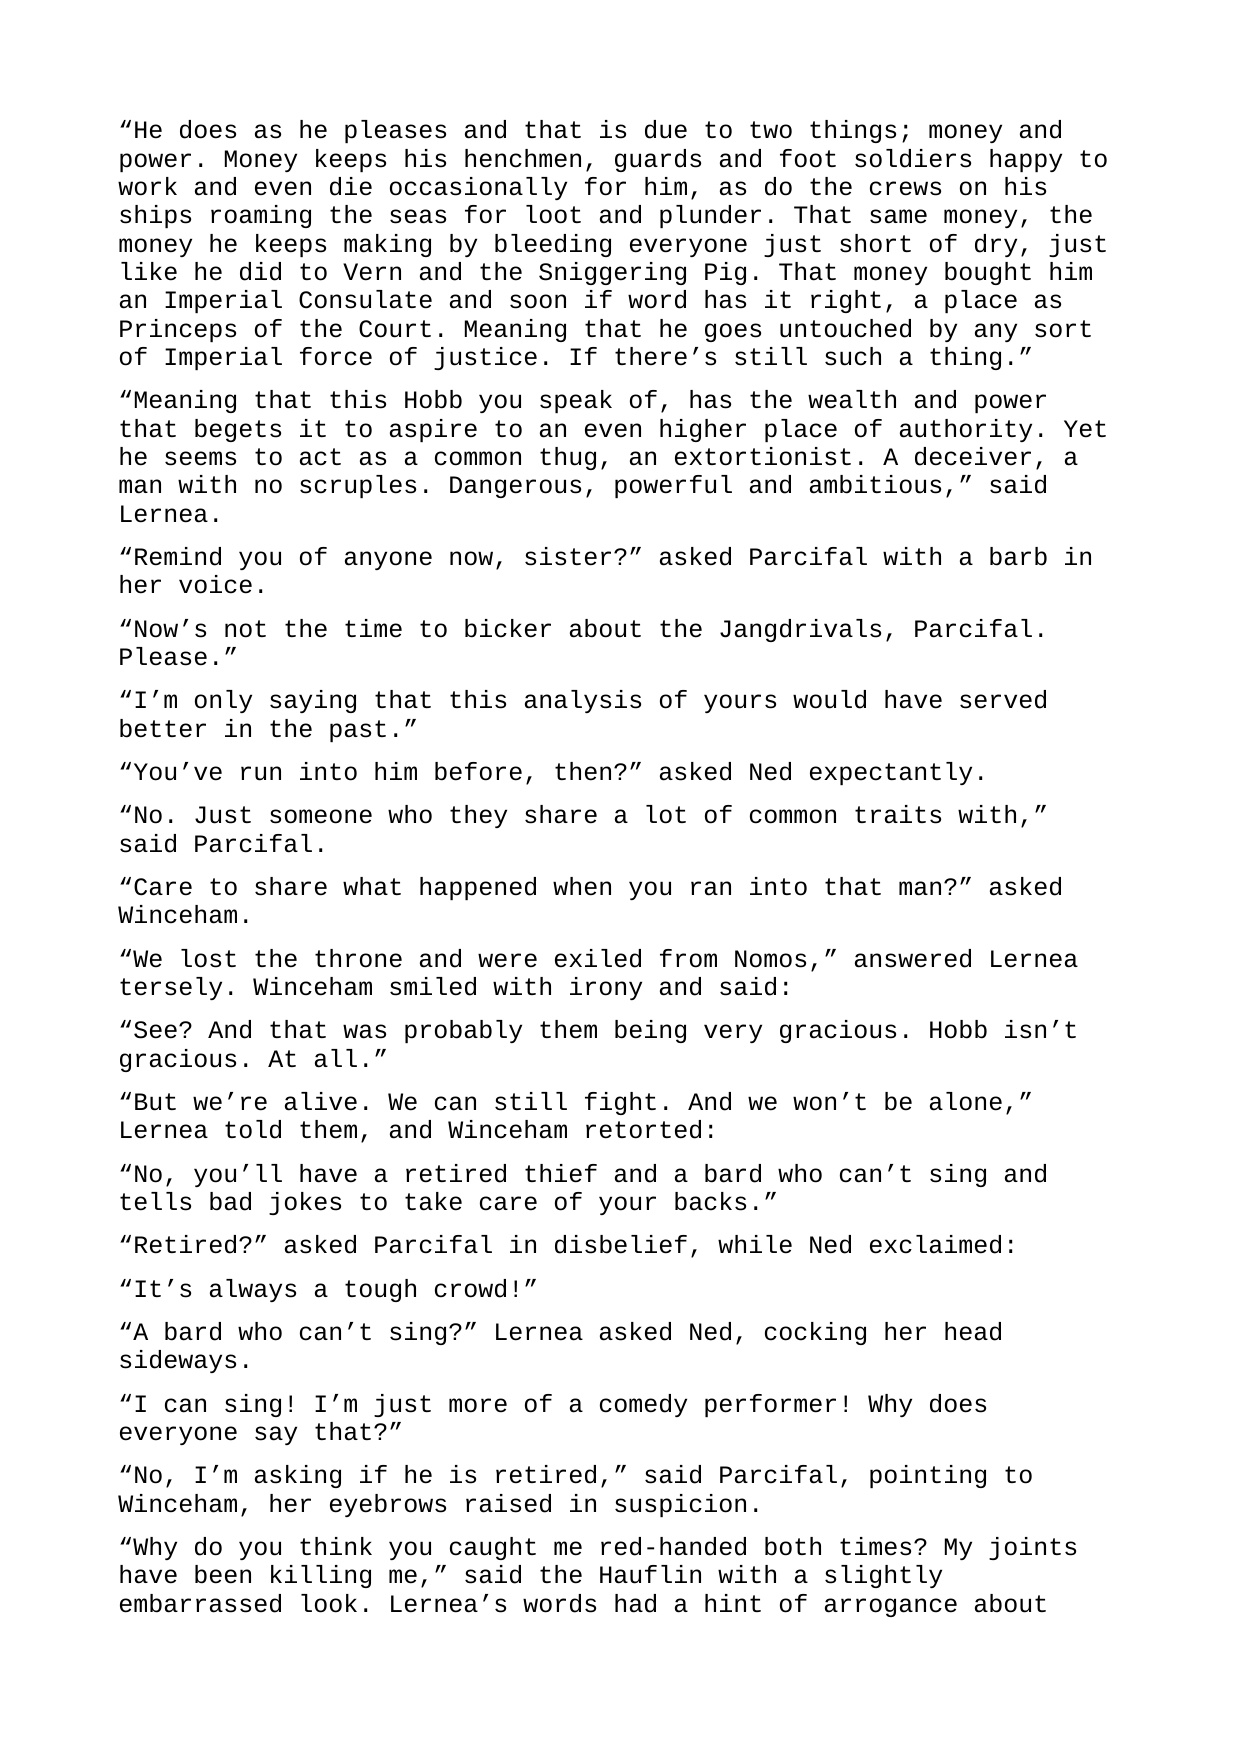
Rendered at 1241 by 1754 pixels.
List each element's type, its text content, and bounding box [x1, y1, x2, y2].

text “Remind you of anyone now, sister?” asked Parcifal with a barb in her voice. [118, 545, 1122, 601]
text “A bard who can’t sing?” Lernea asked Ned, cocking her head sideways. [118, 1320, 1122, 1376]
text “It’s always a tough crowd!” [118, 1276, 1122, 1305]
text “He does as he pleases and that is due to two things; money and power. Money keeps his henchmen, guards and foot soldiers happy to work and even die occasionally for him, as do the crews on his ships roaming the seas for loot and plunder. That same money, the money he keeps making by bleeding everyone just short of dry, just like he did to Vern and the Sniggering Pig. That money bought him an Imperial Consulate and soon if word has it right, a place as Princeps of the Court. Meaning that he goes untouched by any sort of Imperial force of justice. If there’s still such a thing.” [118, 118, 1122, 373]
text “But we’re alive. We can still fight. And we won’t be alone,” Lernea told them, and Winceham retorted: [118, 1090, 1122, 1146]
text “Now’s not the time to bicker about the Jangdrivals, Parcifal. Please.” [118, 616, 1122, 673]
text “Meaning that this Hobb you speak of, has the wealth and power that begets it to aspire to an even higher place of authority. Yet he seems to act as a common thug, an extortionist. A deceiver, a man with no scruples. Dangerous, powerful and ambitious,” said Lernea. [118, 388, 1122, 530]
text “No. Just someone who they share a lot of common traits with,” said Parcifal. [118, 803, 1122, 860]
text “No, I’m asking if he is retired,” said Parcifal, pointing to Winceham, her eyebrows raised in suspicion. [118, 1463, 1122, 1520]
text “See? And that was probably them being very gracious. Hobb isn’t gracious. At all.” [118, 1018, 1122, 1075]
text “You’ve run into him before, then?” asked Ned expectantly. [118, 760, 1122, 788]
text “I’m only saying that this analysis of yours would have served better in the past.” [118, 688, 1122, 745]
text “Care to share what happened when you ran into that man?” asked Winceham. [118, 875, 1122, 931]
text “We lost the throne and were exiled from Nomos,” answered Lernea tersely. Winceham smiled with irony and said: [118, 946, 1122, 1003]
text “I can sing! I’m just more of a comedy performer! Why does everyone say that?” [118, 1391, 1122, 1448]
text “No, you’ll have a retired thief and a bard who can’t sing and tells bad jokes to take care of your backs.” [118, 1161, 1122, 1218]
text “Retired?” asked Parcifal in disbelief, while Ned exclaimed: [118, 1233, 1122, 1261]
text “Why do you think you caught me red-handed both times? My joints have been killing me,” said the Hauflin with a slightly embarrassed look. Lernea’s words had a hint of arrogance about [118, 1535, 1122, 1620]
